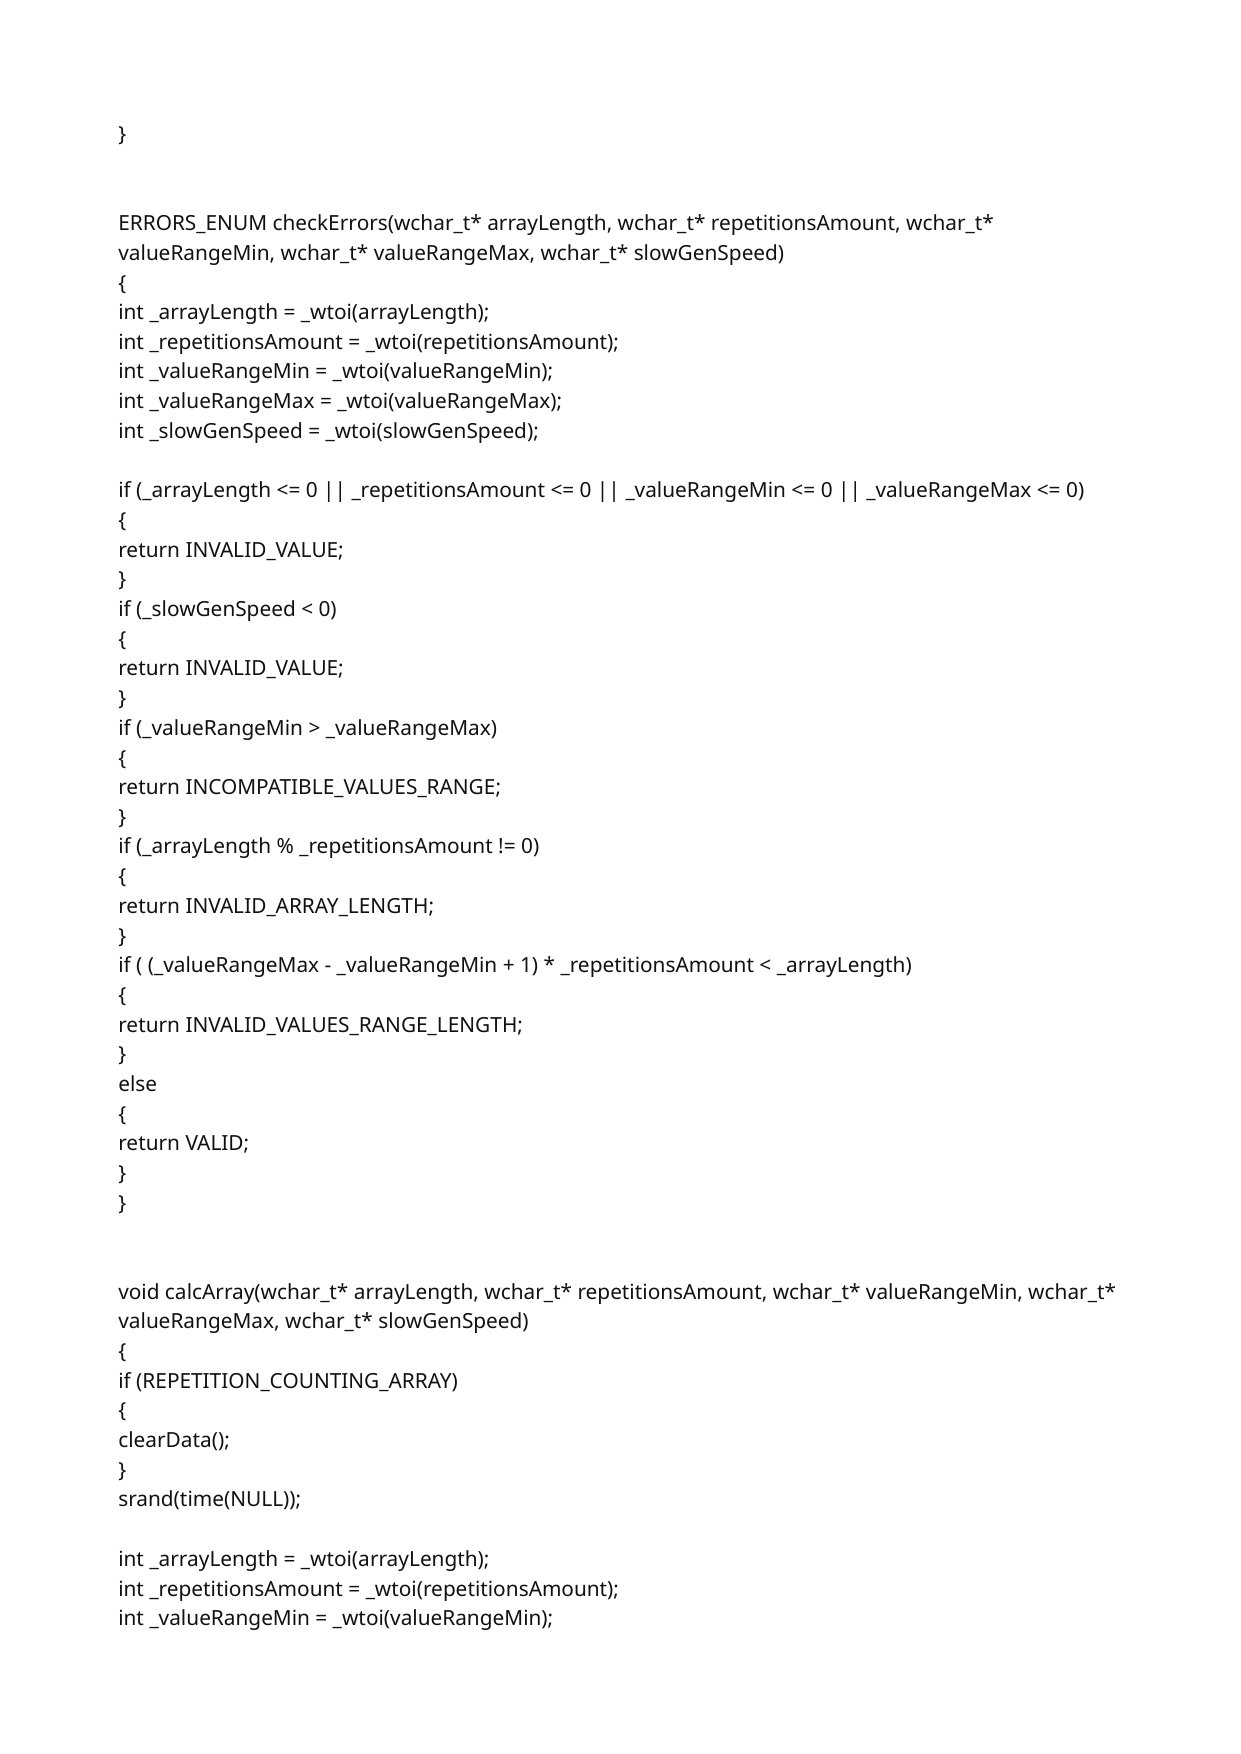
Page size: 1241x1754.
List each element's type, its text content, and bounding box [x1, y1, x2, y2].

text } [118, 118, 1122, 148]
text { [118, 979, 1122, 1008]
text } [118, 1454, 1122, 1483]
text int _valueRangeMin = _wtoi(valueRangeMin); [118, 355, 1122, 385]
text int _repetitionsAmount = _wtoi(repetitionsAmount); [118, 326, 1122, 355]
text return INCOMPATIBLE_VALUES_RANGE; [118, 771, 1122, 801]
text return INVALID_ARRAY_LENGTH; [118, 890, 1122, 919]
text if ( (_valueRangeMax - _valueRangeMin + 1) * _repetitionsAmount < _arrayLength) [118, 949, 1122, 979]
text void calcArray(wchar_t* arrayLength, wchar_t* repetitionsAmount, wchar_t* valueRangeMin, wchar_t* valueRangeMax, wchar_t* slowGenSpeed) [118, 1276, 1122, 1335]
text { [118, 741, 1122, 771]
text } [118, 919, 1122, 949]
text int _valueRangeMax = _wtoi(valueRangeMax); [118, 385, 1122, 415]
text srand(time(NULL)); [118, 1483, 1122, 1513]
text { [118, 504, 1122, 533]
text } [118, 1187, 1122, 1216]
text if (_arrayLength % _repetitionsAmount != 0) [118, 830, 1122, 860]
text clearData(); [118, 1424, 1122, 1454]
text else [118, 1068, 1122, 1098]
text return INVALID_VALUE; [118, 533, 1122, 563]
text return INVALID_VALUES_RANGE_LENGTH; [118, 1008, 1122, 1038]
text { [118, 1098, 1122, 1127]
text int _repetitionsAmount = _wtoi(repetitionsAmount); [118, 1572, 1122, 1602]
text int _arrayLength = _wtoi(arrayLength); [118, 1543, 1122, 1572]
text int _slowGenSpeed = _wtoi(slowGenSpeed); [118, 415, 1122, 444]
text return INVALID_VALUE; [118, 652, 1122, 682]
text if (_arrayLength <= 0 || _repetitionsAmount <= 0 || _valueRangeMin <= 0 || _valueRangeMax <= 0) [118, 474, 1122, 504]
text if (_slowGenSpeed < 0) [118, 593, 1122, 623]
text { [118, 623, 1122, 652]
text if (REPETITION_COUNTING_ARRAY) [118, 1364, 1122, 1394]
text if (_valueRangeMin > _valueRangeMax) [118, 712, 1122, 741]
text int _valueRangeMin = _wtoi(valueRangeMin); [118, 1602, 1122, 1632]
text ERRORS_ENUM checkErrors(wchar_t* arrayLength, wchar_t* repetitionsAmount, wchar_t* valueRangeMin, wchar_t* valueRangeMax, wchar_t* slowGenSpeed) [118, 207, 1122, 266]
text int _arrayLength = _wtoi(arrayLength); [118, 296, 1122, 326]
text } [118, 563, 1122, 593]
text return VALID; [118, 1127, 1122, 1157]
text } [118, 682, 1122, 712]
text { [118, 1394, 1122, 1424]
text } [118, 1157, 1122, 1187]
text { [118, 266, 1122, 296]
text { [118, 1335, 1122, 1364]
text } [118, 801, 1122, 830]
text { [118, 860, 1122, 890]
text } [118, 1038, 1122, 1068]
